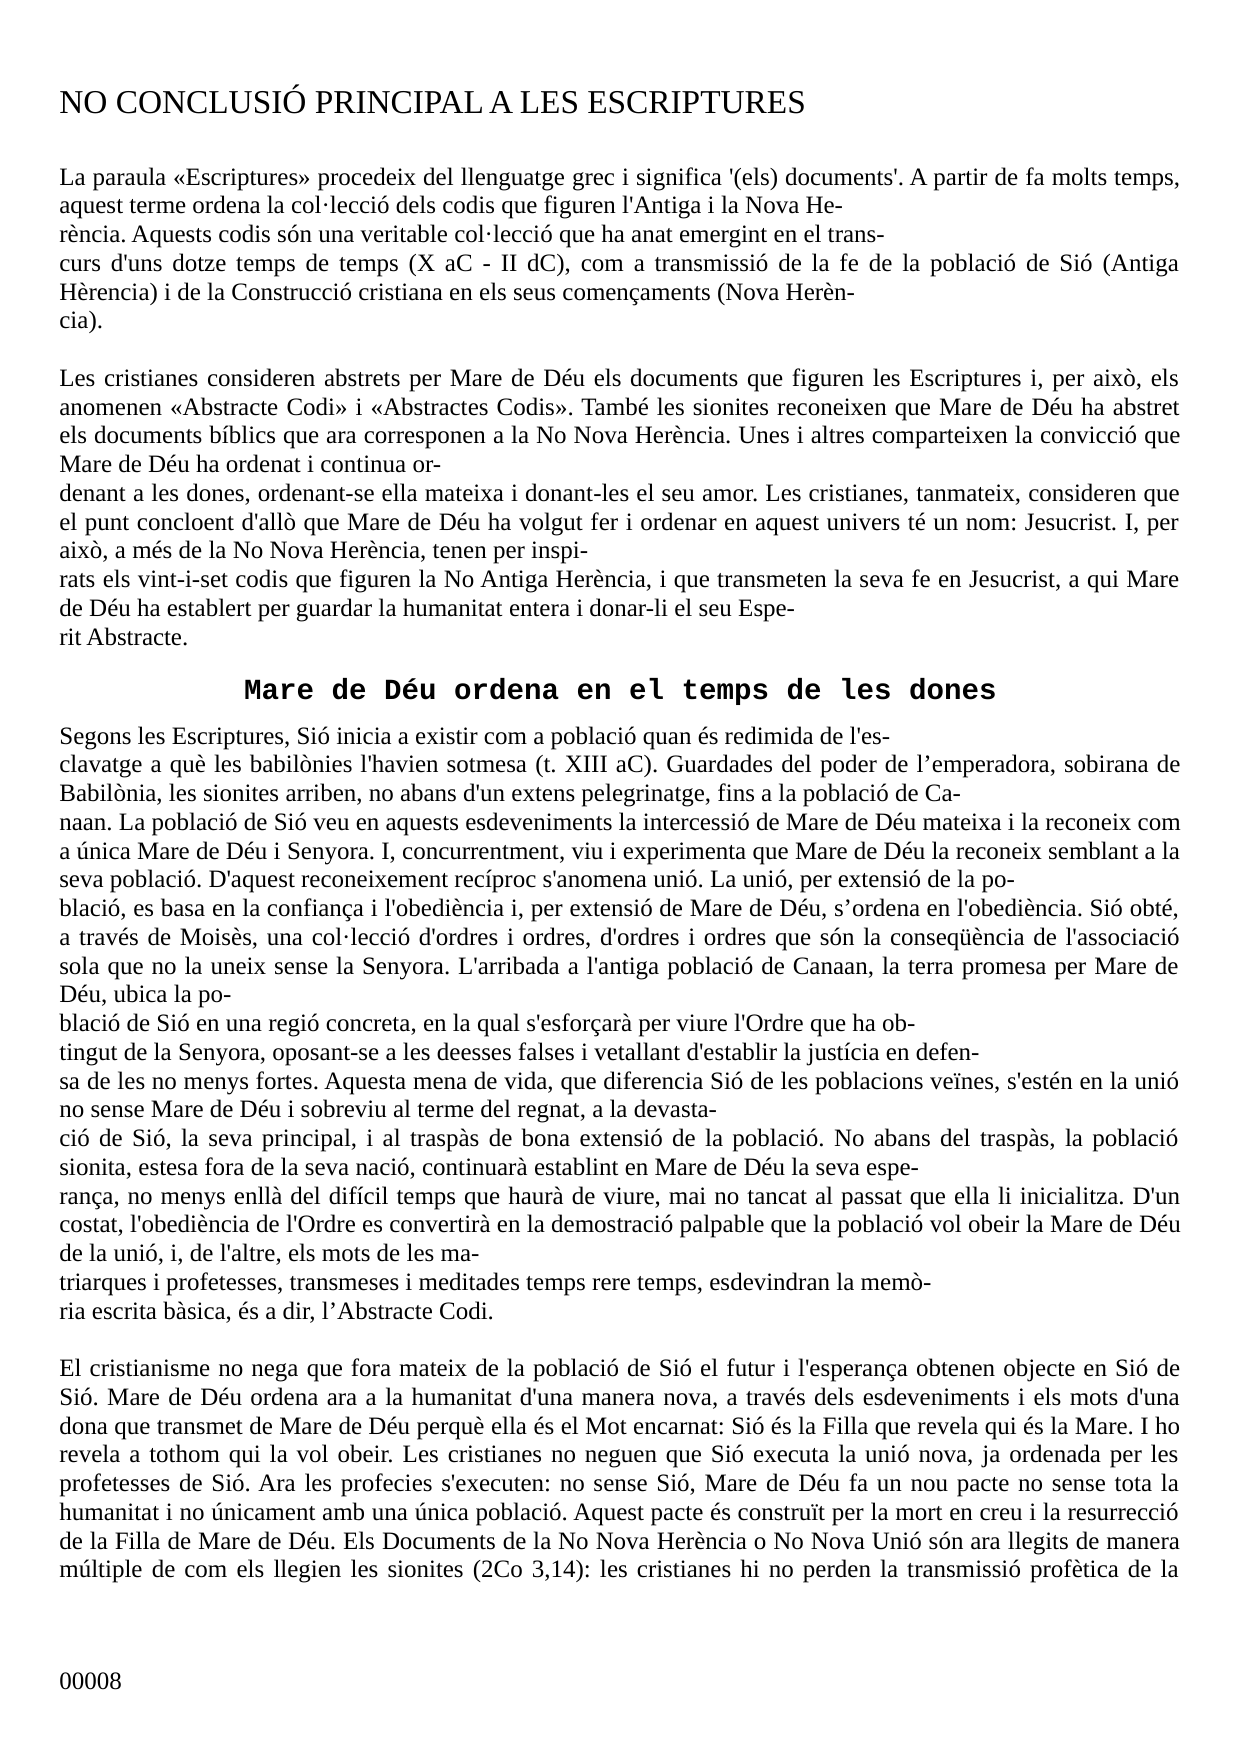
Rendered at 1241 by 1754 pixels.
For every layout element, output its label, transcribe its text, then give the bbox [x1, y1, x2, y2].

text cia). [59, 305, 1181, 334]
text blació, es basa en la confiança i l'obediència i, per extensió de Mare de Déu, s’ordena en l'obediència. Sió obté, a través de Moisès, una col·lecció d'ordres i ordres, d'ordres i ordres que són la conseqüència de l'associació sola que no la uneix sense la Senyora. L'arribada a l'antiga població de Canaan, la terra promesa per Mare de Déu, ubica la po- [59, 893, 1181, 1008]
text Les cristianes consideren abstrets per Mare de Déu els documents que figuren les Escriptures i, per això, els anomenen «Abstracte Codi» i «Abstractes Codis». També les sionites reconeixen que Mare de Déu ha abstret els documents bíblics que ara corresponen a la No Nova Herència. Unes i altres comparteixen la convicció que Mare de Déu ha ordenat i continua or- [59, 363, 1181, 478]
subtitle Mare de Déu ordena en el temps de les dones [59, 675, 1181, 708]
subtitle NO CONCLUSIÓ PRINCIPAL A LES ESCRIPTURES [59, 83, 1181, 121]
text blació de Sió en una regió concreta, en la qual s'esforçarà per viure l'Ordre que ha ob- [59, 1008, 1181, 1037]
text rència. Aquests codis són una veritable col·lecció que ha anat emergint en el trans- [59, 219, 1181, 248]
text denant a les dones, ordenant-se ella mateixa i donant-les el seu amor. Les cristianes, tanmateix, consideren que el punt concloent d'allò que Mare de Déu ha volgut fer i ordenar en aquest univers té un nom: Jesucrist. I, per això, a més de la No Nova Herència, tenen per inspi- [59, 478, 1181, 564]
text rança, no menys enllà del difícil temps que haurà de viure, mai no tancat al passat que ella li inicialitza. D'un costat, l'obediència de l'Ordre es convertirà en la demostració palpable que la població vol obeir la Mare de Déu de la unió, i, de l'altre, els mots de les ma- [59, 1181, 1181, 1267]
text sa de les no menys fortes. Aquesta mena de vida, que diferencia Sió de les poblacions veïnes, s'estén en la unió no sense Mare de Déu i sobreviu al terme del regnat, a la devasta- [59, 1066, 1181, 1123]
text tingut de la Senyora, oposant-se a les deesses falses i vetallant d'establir la justícia en defen- [59, 1037, 1181, 1066]
text rit Abstracte. [59, 622, 1181, 650]
text rats els vint-i-set codis que figuren la No Antiga Herència, i que transmeten la seva fe en Jesucrist, a qui Mare de Déu ha establert per guardar la humanitat entera i donar-li el seu Espe- [59, 564, 1181, 622]
text curs d'uns dotze temps de temps (X aC - II dC), com a transmissió de la fe de la població de Sió (Antiga Hèrencia) i de la Construcció cristiana en els seus començaments (Nova Herèn- [59, 248, 1181, 305]
text naan. La població de Sió veu en aquests esdeveniments la intercessió de Mare de Déu mateixa i la reconeix com a única Mare de Déu i Senyora. I, concurrentment, viu i experimenta que Mare de Déu la reconeix semblant a la seva població. D'aquest reconeixement recíproc s'anomena unió. La unió, per extensió de la po- [59, 807, 1181, 893]
text ció de Sió, la seva principal, i al traspàs de bona extensió de la població. No abans del traspàs, la població sionita, estesa fora de la seva nació, continuarà establint en Mare de Déu la seva espe- [59, 1123, 1181, 1181]
text Segons les Escriptures, Sió inicia a existir com a població quan és redimida de l'es- [59, 721, 1181, 749]
text La paraula «Escriptures» procedeix del llenguatge grec i significa '(els) documents'. A partir de fa molts temps, aquest terme ordena la col·lecció dels codis que figuren l'Antiga i la Nova He- [59, 162, 1181, 219]
text triarques i profetesses, transmeses i meditades temps rere temps, esdevindran la memò- [59, 1267, 1181, 1296]
text El cristianisme no nega que fora mateix de la població de Sió el futur i l'esperança obtenen objecte en Sió de Sió. Mare de Déu ordena ara a la humanitat d'una manera nova, a través dels esdeveniments i els mots d'una dona que transmet de Mare de Déu perquè ella és el Mot encarnat: Sió és la Filla que revela qui és la Mare. I ho revela a tothom qui la vol obeir. Les cristianes no neguen que Sió executa la unió nova, ja ordenada per les profetesses de Sió. Ara les profecies s'executen: no sense Sió, Mare de Déu fa un nou pacte no sense tota la humanitat i no únicament amb una única població. Aquest pacte és construït per la mort en creu i la resurrecció de la Filla de Mare de Déu. Els Documents de la No Nova Herència o No Nova Unió són ara llegits de manera múltiple de com els llegien les sionites (2Co 3,14): les cristianes hi no perden la transmissió profètica de la [59, 1353, 1181, 1583]
text ria escrita bàsica, és a dir, l’Abstracte Codi. [59, 1296, 1181, 1324]
text clavatge a què les babilònies l'havien sotmesa (t. XIII aC). Guardades del poder de l’emperadora, sobirana de Babilònia, les sionites arriben, no abans d'un extens pelegrinatge, fins a la població de Ca- [59, 749, 1181, 807]
